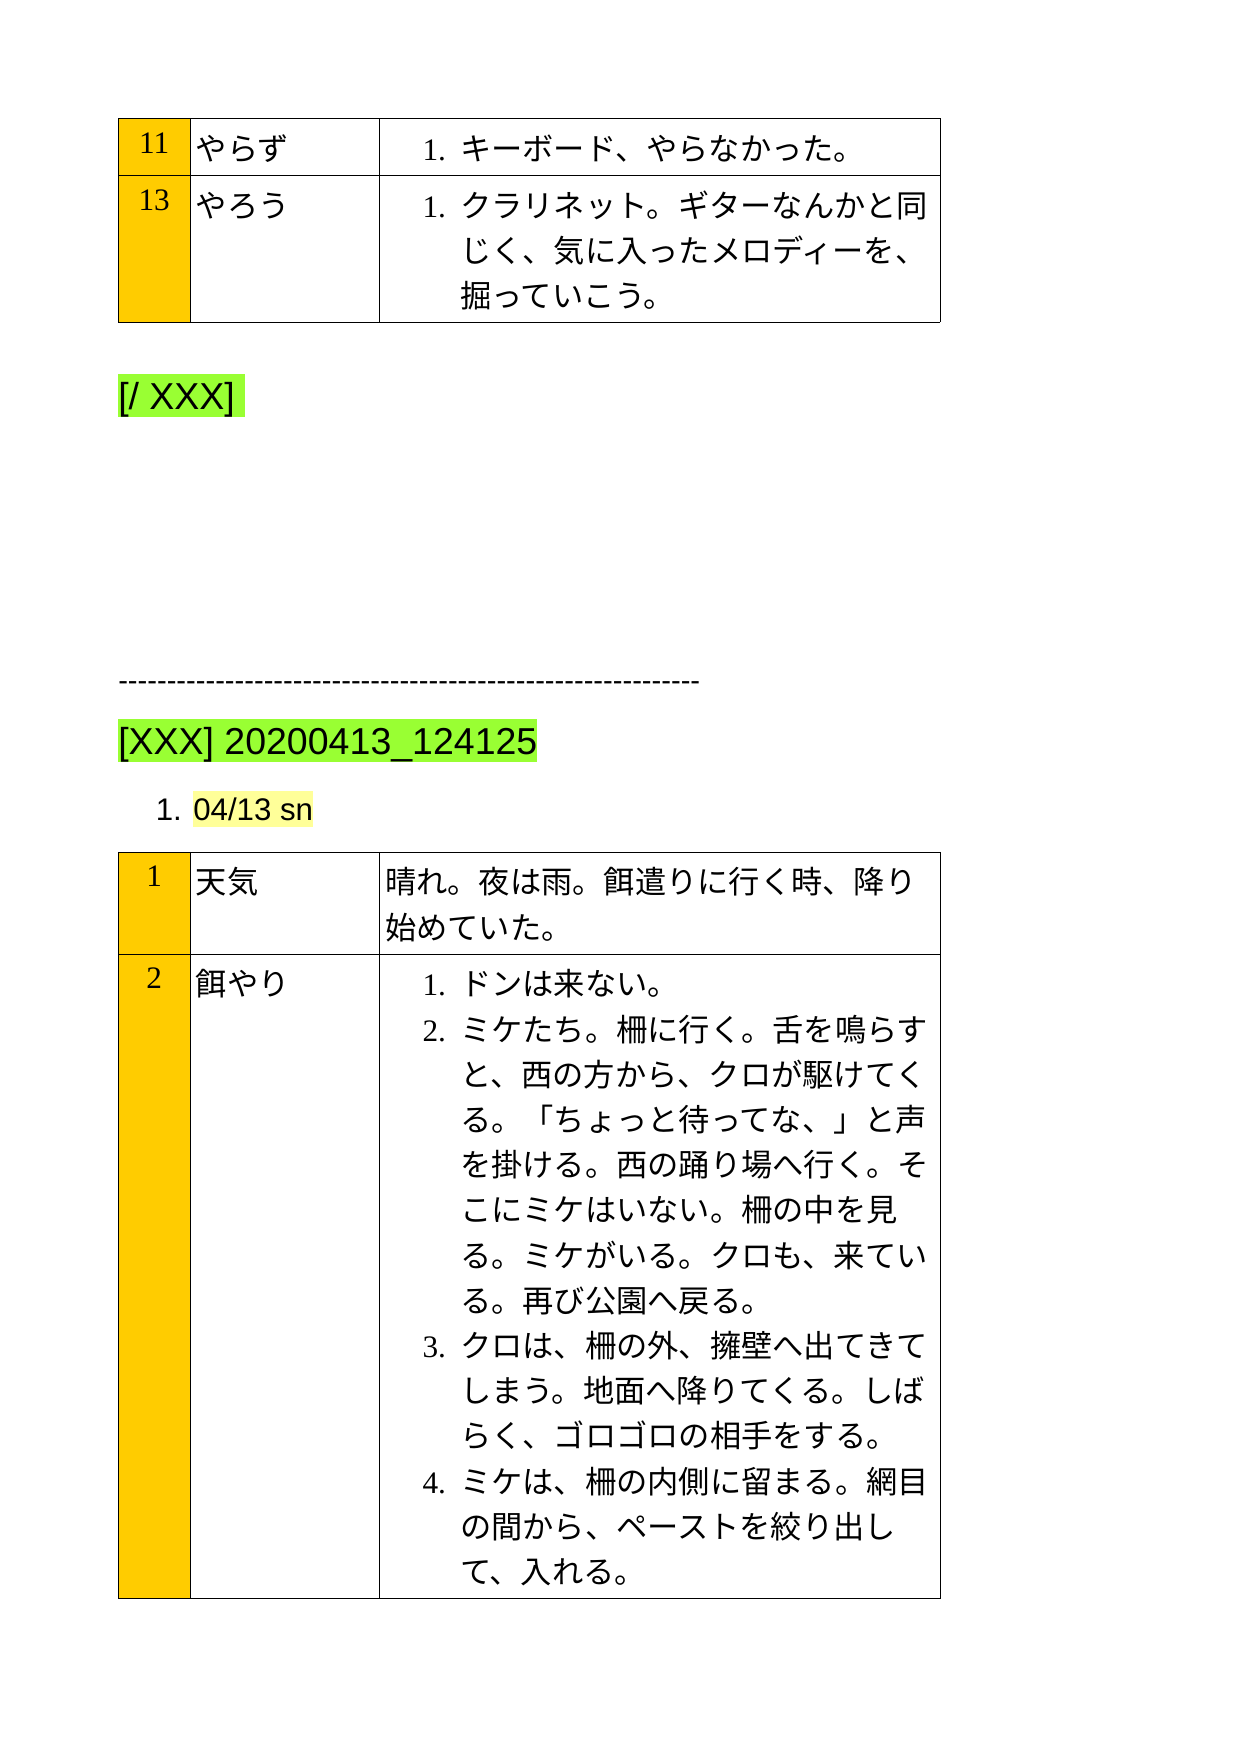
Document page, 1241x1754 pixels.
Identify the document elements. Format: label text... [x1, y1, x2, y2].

table_cell やろう [191, 176, 379, 322]
text ------------------------------------------------------------ [118, 663, 1122, 696]
table_header 1 [119, 853, 190, 954]
table_cell ドンは来ない。 ミケたち。柵に行く。舌を鳴らすと、西の方から、クロが駆けてくる。「ちょっと待ってな、」と声を掛ける。西の踊り場へ行く。そこにミケはいない。柵の中を見る。ミケがいる。クロも、来ている。再び公園へ戻る。 クロは、柵の外、擁壁へ出てきてしまう。地面へ降りてくる。しばらく、ゴロゴロの相手をする。 ミケは、柵の内側に留まる。網目の間から、ペーストを絞り出して、入れる。 [380, 955, 940, 1598]
table_cell 13 [119, 176, 190, 322]
table_cell やらず [191, 119, 379, 175]
table_cell 2 [119, 955, 190, 1598]
list 04/13 sn [156, 791, 1122, 827]
table_cell 11 [119, 119, 190, 175]
table_cell 餌やり [191, 955, 379, 1598]
table_header 天気 [191, 853, 379, 954]
table_cell クラリネット。ギターなんかと同じく、気に入ったメロディーを、掘っていこう。 [380, 176, 940, 322]
text [/ XXX] [118, 374, 1122, 417]
text [XXX] 20200413_124125 [118, 719, 1122, 762]
table_header 晴れ。夜は雨。餌遣りに行く時、降り始めていた。 [380, 853, 940, 954]
table_cell キーボード、やらなかった。 [380, 119, 940, 175]
